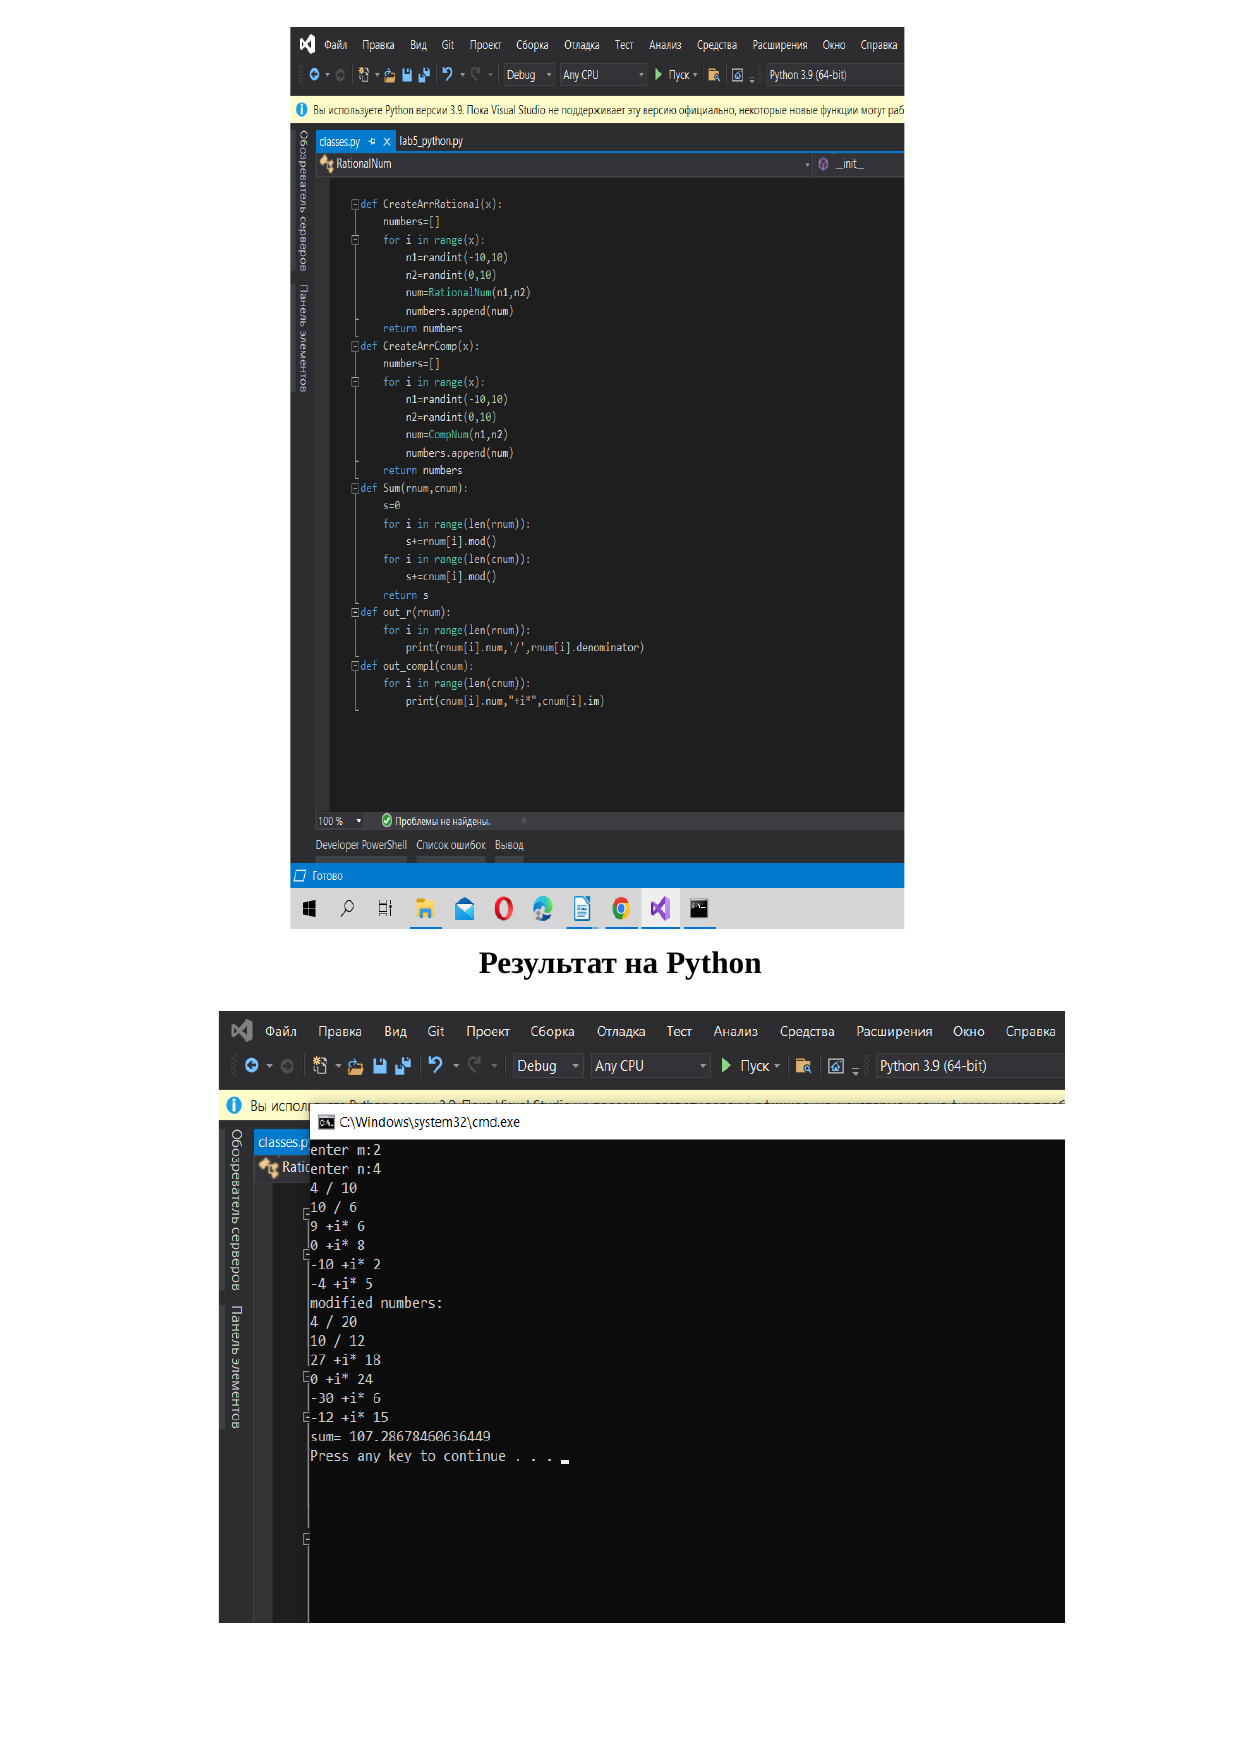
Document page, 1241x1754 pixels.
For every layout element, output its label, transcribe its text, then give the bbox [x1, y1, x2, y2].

text Результат на Python [118, 945, 1122, 981]
